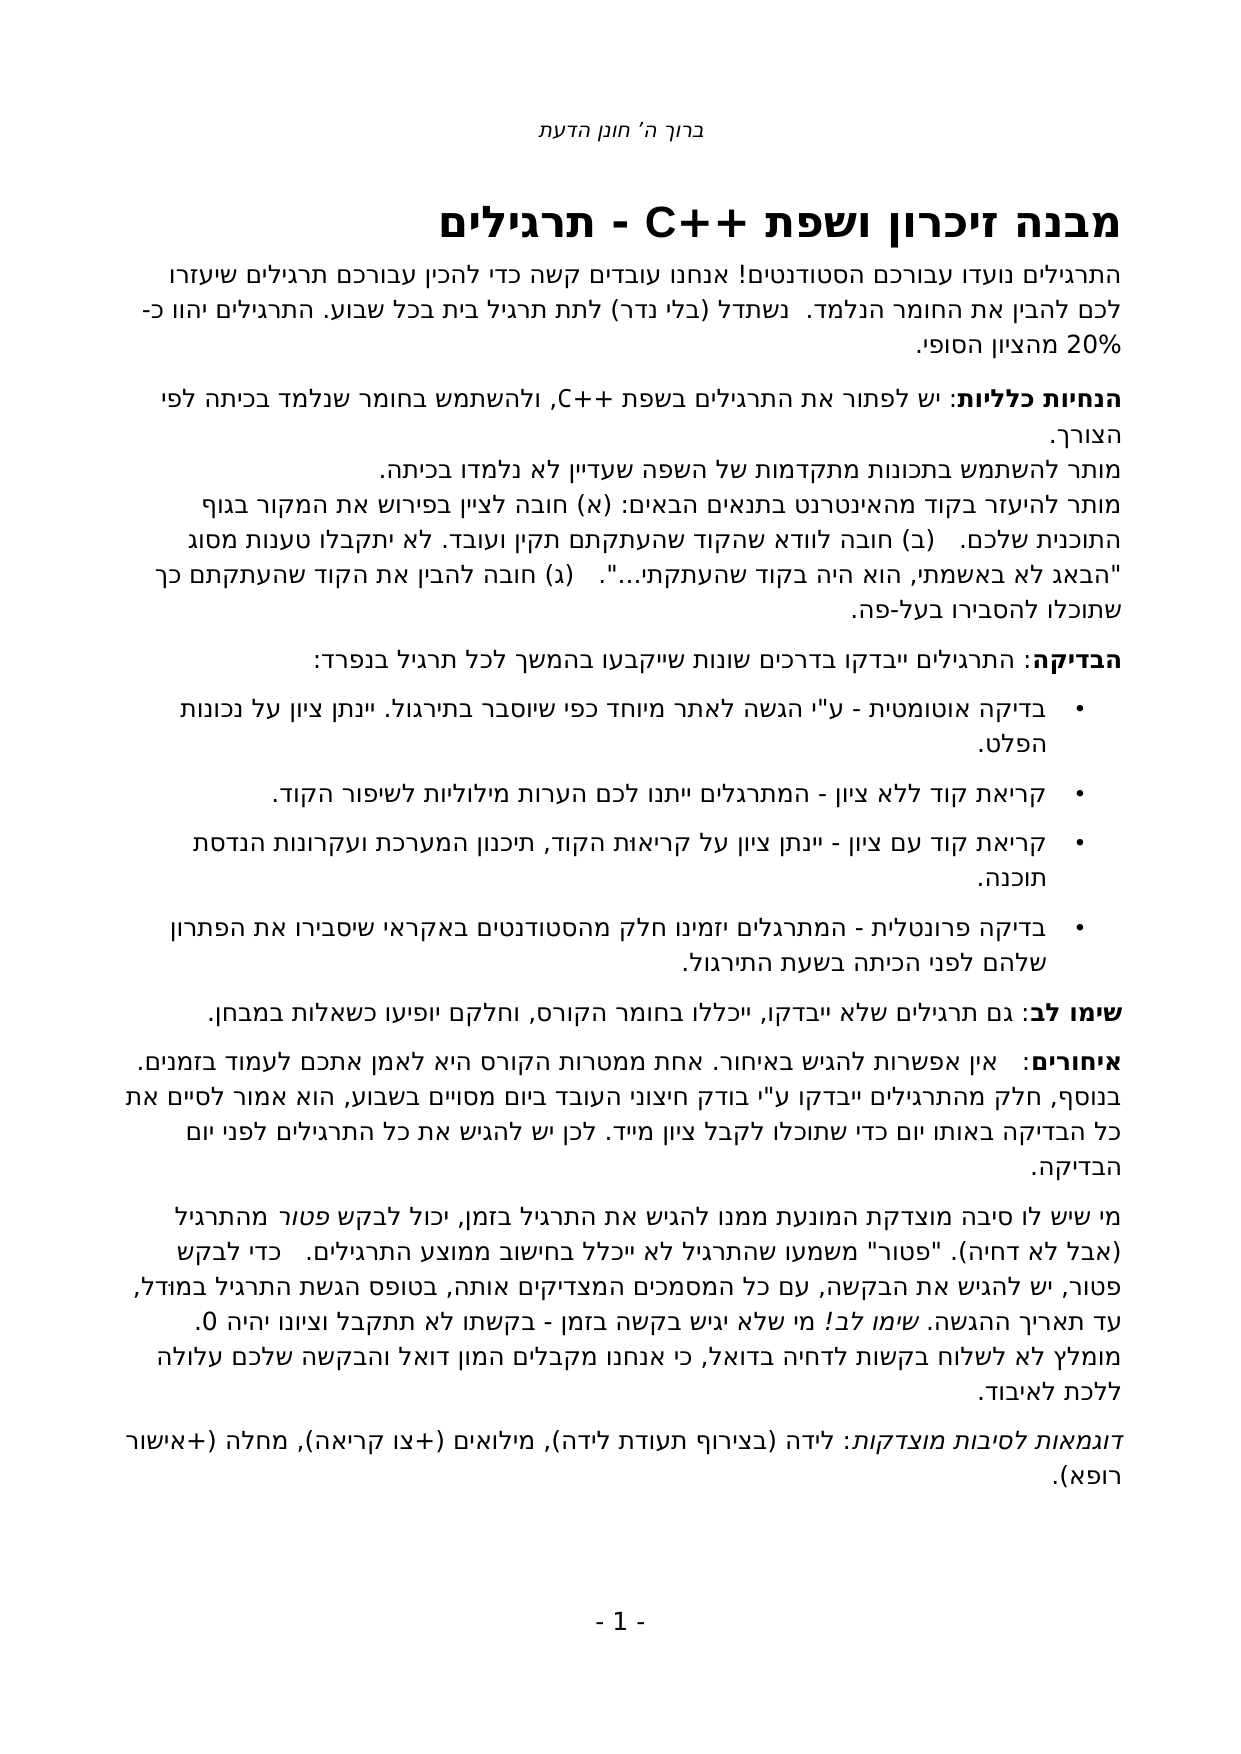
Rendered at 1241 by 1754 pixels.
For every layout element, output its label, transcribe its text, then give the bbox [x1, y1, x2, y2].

text הבדיקה: התרגילים ייבדקו בדרכים שונות שייקבעו בהמשך לכל תרגיל בנפרד: [118, 645, 1122, 674]
text הנחיות כלליות: יש לפתור את התרגילים בשפת ++C, ולהשתמש בחומר שנלמד בכיתה לפי הצורך. מותר להשתמש בתכונות מתקדמות של השפה שעדיין לא נלמדו בכיתה. מותר להיעזר בקוד מהאינטרנט בתנאים הבאים: (א) חובה לציין בפירוש את המקור בגוף התוכנית שלכם. (ב) חובה לוודא שהקוד שהעתקתם תקין ועובד. לא יתקבלו טענות מסוג "הבאג לא באשמתי, הוא היה בקוד שהעתקתי...". (ג) חובה להבין את הקוד שהעתקתם כך שתוכלו להסבירו בעל-פה. [118, 380, 1122, 624]
list בדיקה פרונטלית - המתרגלים יזמינו חלק מהסטודנטים באקראי שיסבירו את הפתרון שלהם לפני הכיתה בשעת התירגול. [118, 913, 1084, 977]
subtitle מבנה זיכרון ושפת ++C - תרגילים [118, 197, 1122, 248]
text איחורים: אין אפשרות להגיש באיחור. אחת ממטרות הקורס היא לאמן אתכם לעמוד בזמנים. בנוסף, חלק מהתרגילים ייבדקו ע"י בודק חיצוני העובד ביום מסויים בשבוע, הוא אמור לסיים את כל הבדיקה באותו יום כדי שתוכלו לקבל ציון מייד. לכן יש להגיש את כל התרגילים לפני יום הבדיקה. [118, 1047, 1122, 1181]
list קריאת קוד ללא ציון - המתרגלים ייתנו לכם הערות מילוליות לשיפור הקוד. [118, 779, 1084, 808]
text דוגמאות לסיבות מוצדקות: לידה (בצירוף תעודת לידה), מילואים (+צו קריאה), מחלה (+אישור רופא). [118, 1426, 1122, 1491]
list קריאת קוד עם ציון - יינתן ציון על קריאוּת הקוד, תיכנון המערכת ועקרונות הנדסת תוכנה. [118, 828, 1084, 893]
list בדיקה אוטומטית - ע"י הגשה לאתר מיוחד כפי שיוסבר בתירגול. יינתן ציון על נכונות הפלט. [118, 694, 1084, 758]
text מי שיש לו סיבה מוצדקת המונעת ממנו להגיש את התרגיל בזמן, יכול לבקש פטור מהתרגיל (אבל לא דחיה). "פטור" משמעו שהתרגיל לא ייכלל בחישוב ממוצע התרגילים. כדי לבקש פטור, יש להגיש את הבקשה, עם כל המסמכים המצדיקים אותה, בטופס הגשת התרגיל במוּדל, עד תאריך ההגשה. שימו לב! מי שלא יגיש בקשה בזמן - בקשתו לא תתקבל וציונו יהיה 0. מומלץ לא לשלוח בקשות לדחיה בדואל, כי אנחנו מקבלים המון דואל והבקשה שלכם עלולה ללכת לאיבוד. [118, 1202, 1122, 1406]
text שימו לב: גם תרגילים שלא ייבדקו, ייכללו בחומר הקורס, וחלקם יופיעו כשאלות במבחן. [118, 998, 1122, 1027]
text התרגילים נועדו עבורכם הסטודנטים! אנחנו עובדים קשה כדי להכין עבורכם תרגילים שיעזרו לכם להבין את החומר הנלמד. נשתדל (בלי נדר) לתת תרגיל בית בכל שבוע. התרגילים יהוו כ-20% מהציון הסופי. [118, 261, 1122, 360]
